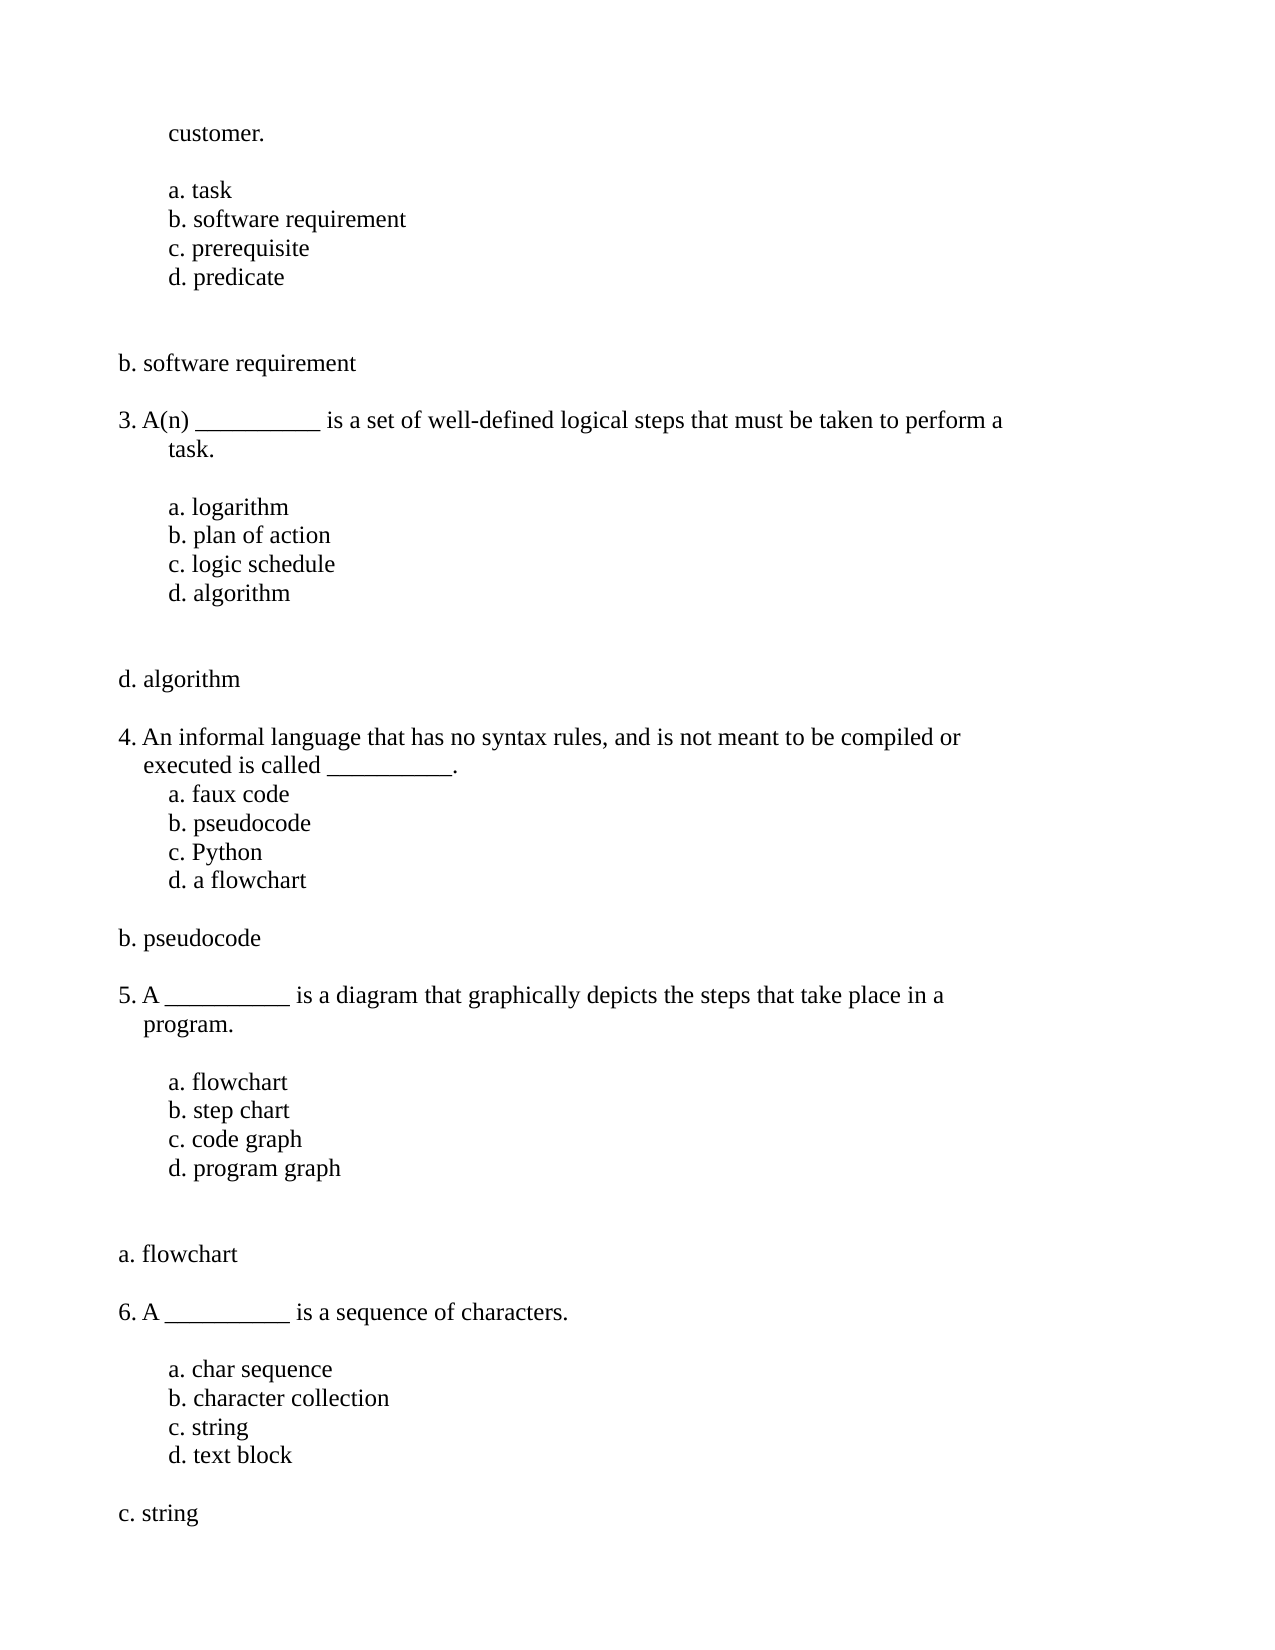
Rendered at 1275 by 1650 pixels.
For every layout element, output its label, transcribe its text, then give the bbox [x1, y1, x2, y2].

text c. string [118, 1498, 1157, 1527]
text b. software requirement [118, 348, 1157, 377]
text b. plan of action [118, 521, 1157, 549]
text 4. An informal language that has no syntax rules, and is not meant to be compiled or [118, 722, 1157, 751]
text d. program graph [118, 1153, 1157, 1182]
text d. algorithm [118, 664, 1157, 693]
text a. task [118, 176, 1157, 204]
text 6. A __________ is a sequence of characters. [118, 1297, 1157, 1326]
text b. pseudocode [118, 923, 1157, 952]
text a. flowchart [118, 1067, 1157, 1096]
text task. [118, 434, 1157, 463]
text a. logarithm [118, 492, 1157, 521]
text executed is called __________. [118, 751, 1157, 779]
text program. [118, 1009, 1157, 1038]
text c. Python [118, 837, 1157, 866]
text c. string [118, 1412, 1157, 1441]
text b. software requirement [118, 204, 1157, 233]
text b. character collection [118, 1383, 1157, 1412]
text b. pseudocode [118, 808, 1157, 837]
text d. algorithm [118, 578, 1157, 607]
text d. text block [118, 1441, 1157, 1469]
text a. flowchart [118, 1239, 1157, 1268]
text a. faux code [118, 779, 1157, 808]
text c. prerequisite [118, 233, 1157, 262]
text 5. A __________ is a diagram that graphically depicts the steps that take place in a [118, 981, 1157, 1009]
text d. a flowchart [118, 866, 1157, 894]
text customer. [118, 118, 1157, 147]
text 3. A(n) __________ is a set of well-defined logical steps that must be taken to perform a [118, 406, 1157, 434]
text c. code graph [118, 1124, 1157, 1153]
text b. step chart [118, 1096, 1157, 1124]
text c. logic schedule [118, 549, 1157, 578]
text d. predicate [118, 262, 1157, 291]
text a. char sequence [118, 1354, 1157, 1383]
